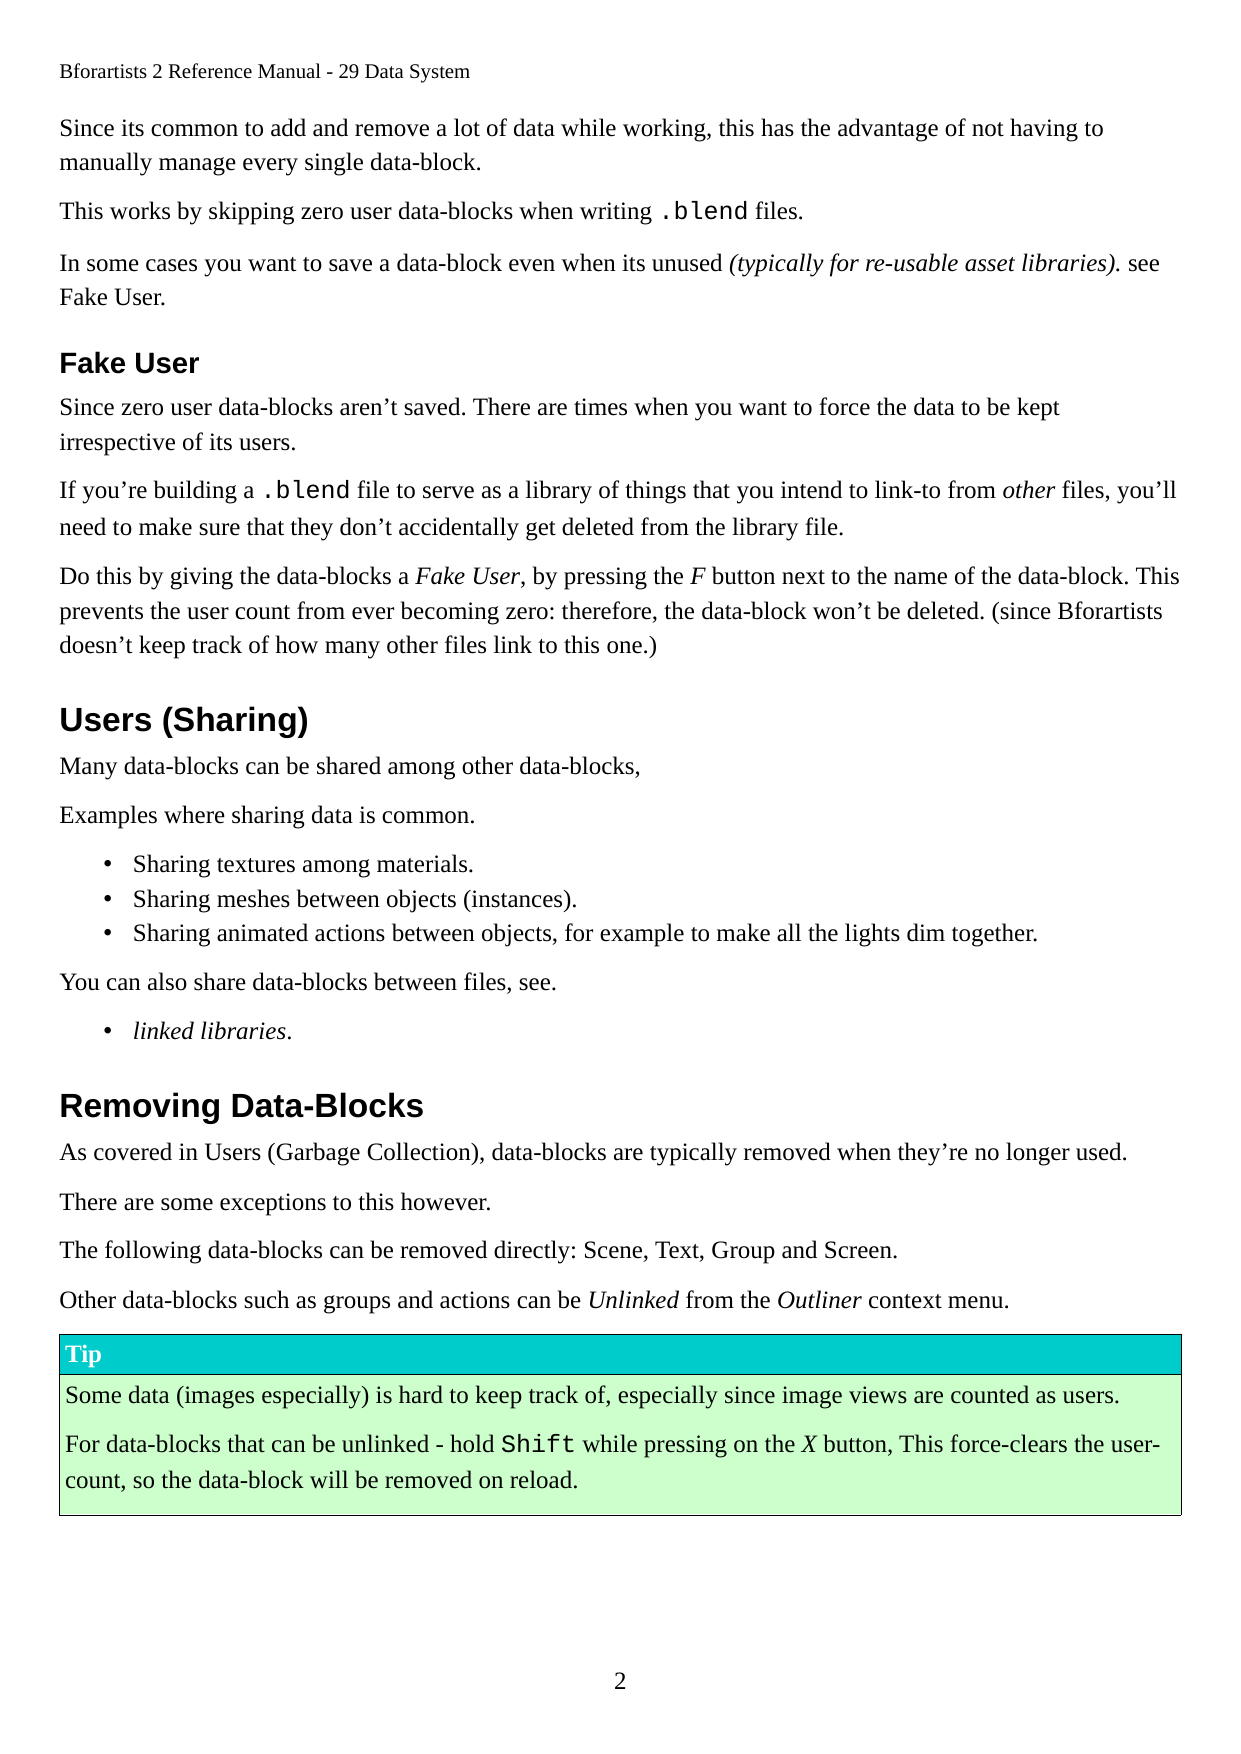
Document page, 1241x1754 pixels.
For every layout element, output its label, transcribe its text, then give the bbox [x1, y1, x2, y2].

text Do this by giving the data-blocks a Fake User, by pressing the F button next to the name of the data-block. This prevents the user count from ever becoming zero: therefore, the data-block won’t be deleted. (since Bforartists doesn’t keep track of how many other files link to this one.) [59, 561, 1181, 659]
table_header Tip [60, 1335, 1181, 1374]
text Many data-blocks can be shared among other data-blocks, [59, 751, 1181, 780]
list Sharing animated actions between objects, for example to make all the lights dim together. [103, 918, 1181, 947]
subtitle Users (Sharing) [59, 700, 1181, 739]
list Sharing meshes between objects (instances). [103, 884, 1181, 913]
text Since its common to add and remove a lot of data while working, this has the advantage of not having to manually manage every single data-block. [59, 113, 1181, 176]
text This works by skipping zero user data-blocks when writing .blend files. [59, 196, 1181, 227]
subtitle Removing Data-Blocks [59, 1086, 1181, 1125]
text If you’re building a .blend file to serve as a library of things that you intend to link-to from other files, you’ll need to make sure that they don’t accidentally get deleted from the library file. [59, 476, 1181, 541]
text As covered in Users (Garbage Collection), data-blocks are typically removed when they’re no longer used. [59, 1137, 1181, 1166]
text Examples where sharing data is common. [59, 800, 1181, 829]
text Since zero user data-blocks aren’t saved. There are times when you want to force the data to be kept irrespective of its users. [59, 392, 1181, 455]
subtitle Fake User [59, 346, 1181, 379]
table_cell Some data (images especially) is hard to keep track of, especially since image views are counted as users. For data-blocks that can be unlinked - hold Shift while pressing on the X button, This force-clears the user-count, so the data-block will be removed on reload. [60, 1375, 1181, 1514]
list linked libraries. [103, 1016, 1181, 1045]
text Other data-blocks such as groups and actions can be Unlinked from the Outliner context menu. [59, 1285, 1181, 1313]
text In some cases you want to save a data-block even when its unused (typically for re-usable asset libraries). see Fake User. [59, 248, 1181, 311]
text You can also share data-blocks between files, see. [59, 967, 1181, 996]
list Sharing textures among materials. [103, 849, 1181, 878]
text The following data-blocks can be removed directly: Scene, Text, Group and Screen. [59, 1236, 1181, 1264]
text There are some exceptions to this however. [59, 1187, 1181, 1215]
